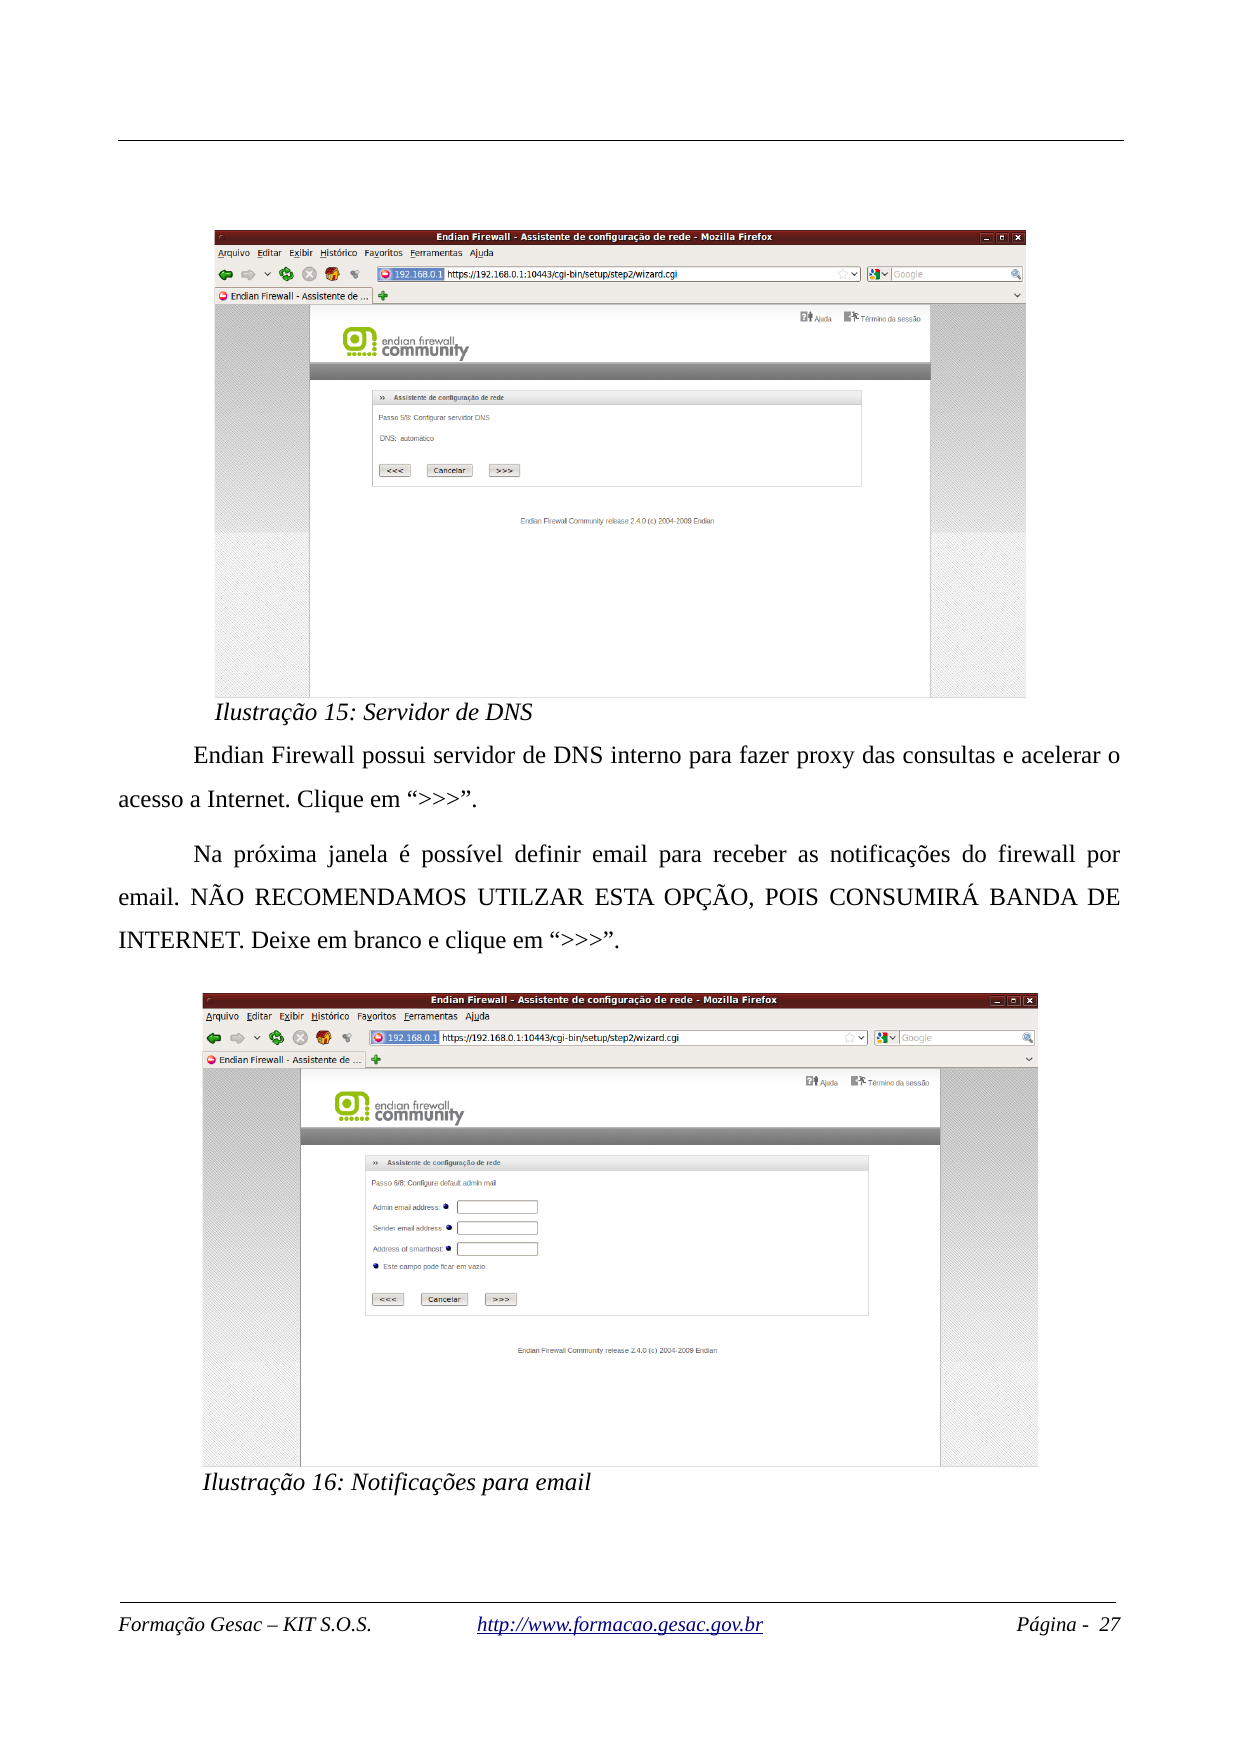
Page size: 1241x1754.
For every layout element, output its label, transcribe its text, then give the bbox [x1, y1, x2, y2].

text Ilustração 15: Servidor de DNS [214, 698, 1026, 726]
text Endian Firewall possui servidor de DNS interno para fazer proxy das consultas e acelerar o acesso a Internet. Clique em “>>>”. [118, 218, 1122, 812]
text Na próxima janela é possível definir email para receber as notificações do firewall por email. NÃO RECOMENDAMOS UTILZAR ESTA OPÇÃO, POIS CONSUMIRÁ BANDA DE INTERNET. Deixe em branco e clique em “>>>”. [118, 839, 1122, 954]
picture [214, 230, 1026, 698]
picture [202, 993, 1038, 1467]
text Ilustração 16: Notificações para email [202, 1467, 1038, 1496]
